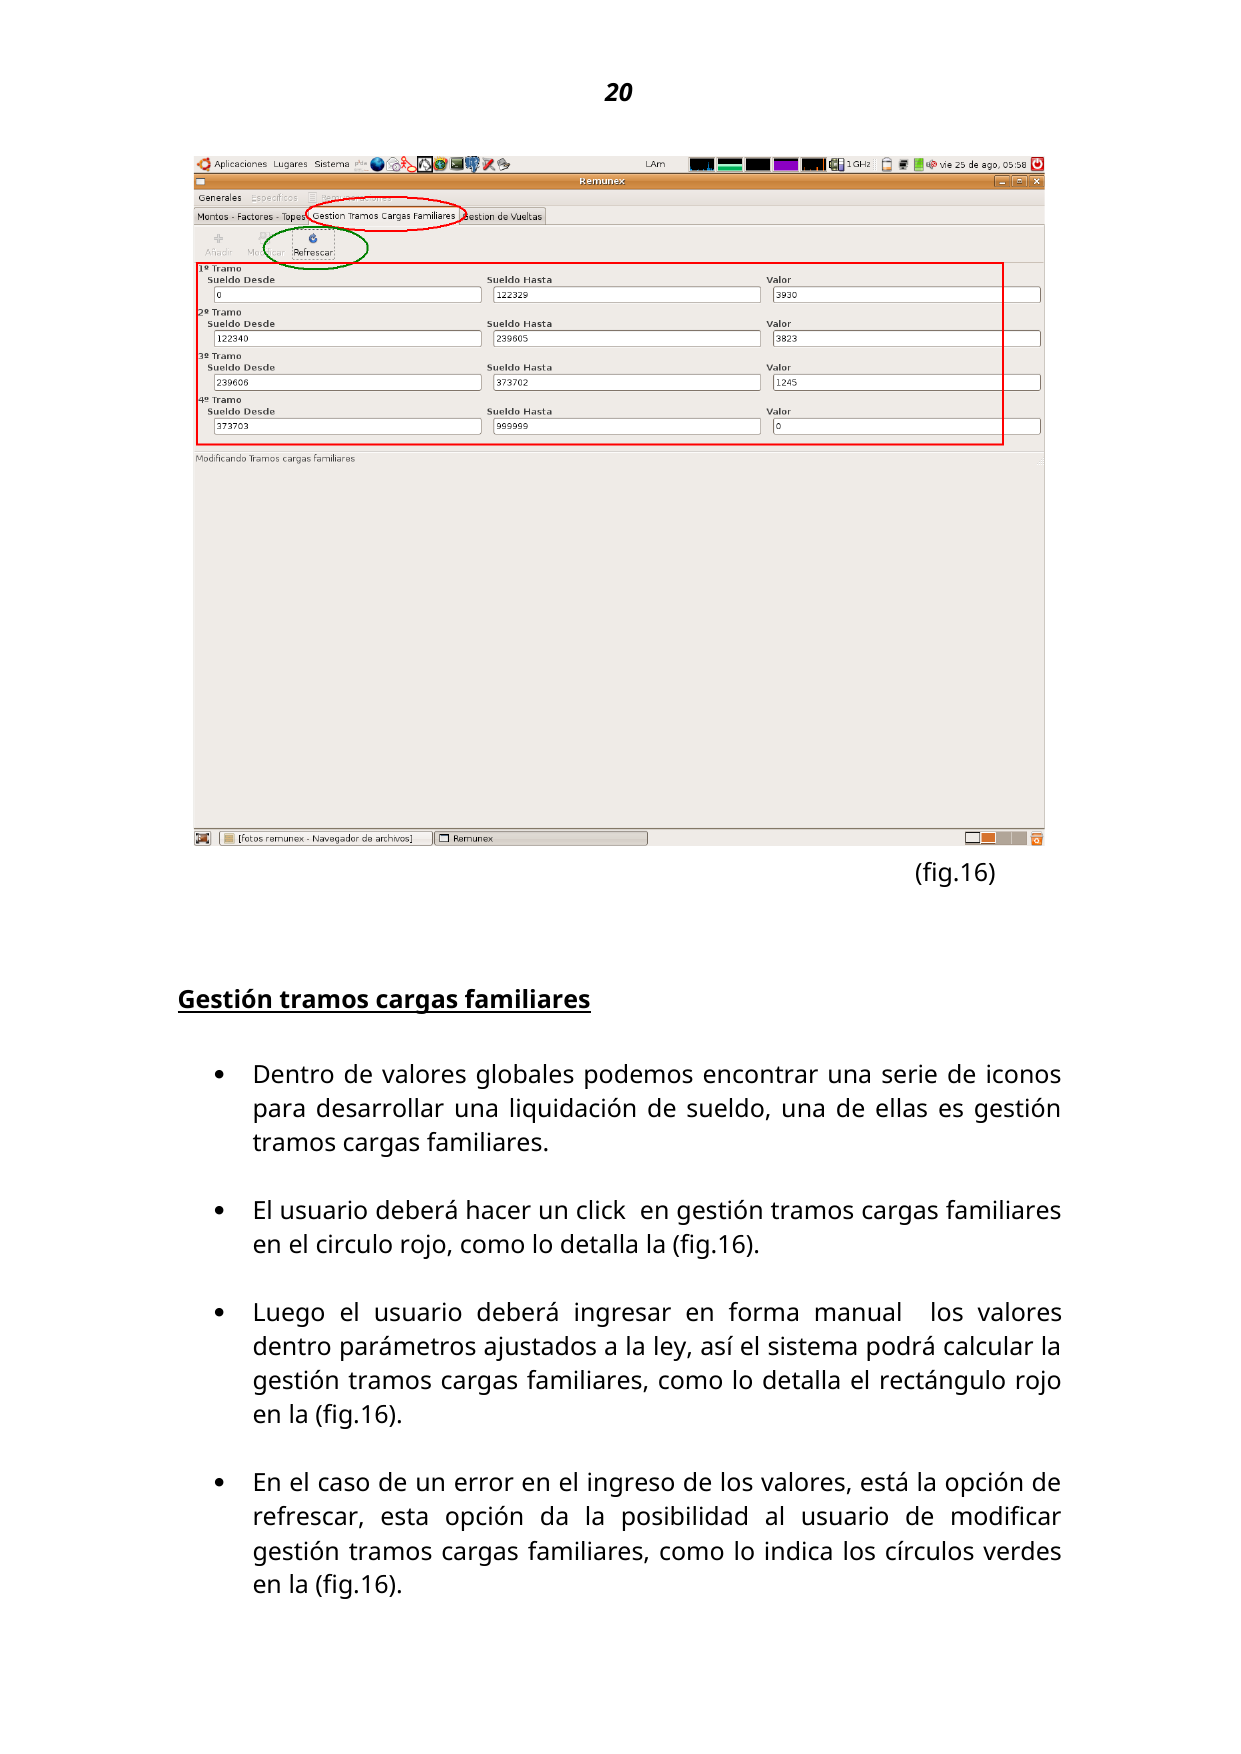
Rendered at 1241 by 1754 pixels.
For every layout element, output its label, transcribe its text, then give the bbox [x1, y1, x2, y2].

subtitle Gestión tramos cargas familiares [177, 982, 1063, 1016]
text (fig.16) [177, 855, 1063, 889]
list En el caso de un error en el ingreso de los valores, está la opción de refrescar, esta opción da la posibilidad al usuario de modificar gestión tramos cargas familiares, como lo indica los círculos verdes en la (fig.16). [215, 1465, 1063, 1601]
list El usuario deberá hacer un click en gestión tramos cargas familiares en el circulo rojo, como lo detalla la (fig.16). [215, 1192, 1063, 1261]
list Luego el usuario deberá ingresar en forma manual los valores dentro parámetros ajustados a la ley, así el sistema podrá calcular la gestión tramos cargas familiares, como lo detalla el rectángulo rojo en la (fig.16). [215, 1295, 1063, 1431]
picture [193, 156, 1045, 846]
list Dentro de valores globales podemos encontrar una serie de iconos para desarrollar una liquidación de sueldo, una de ellas es gestión tramos cargas familiares. [215, 1056, 1063, 1158]
